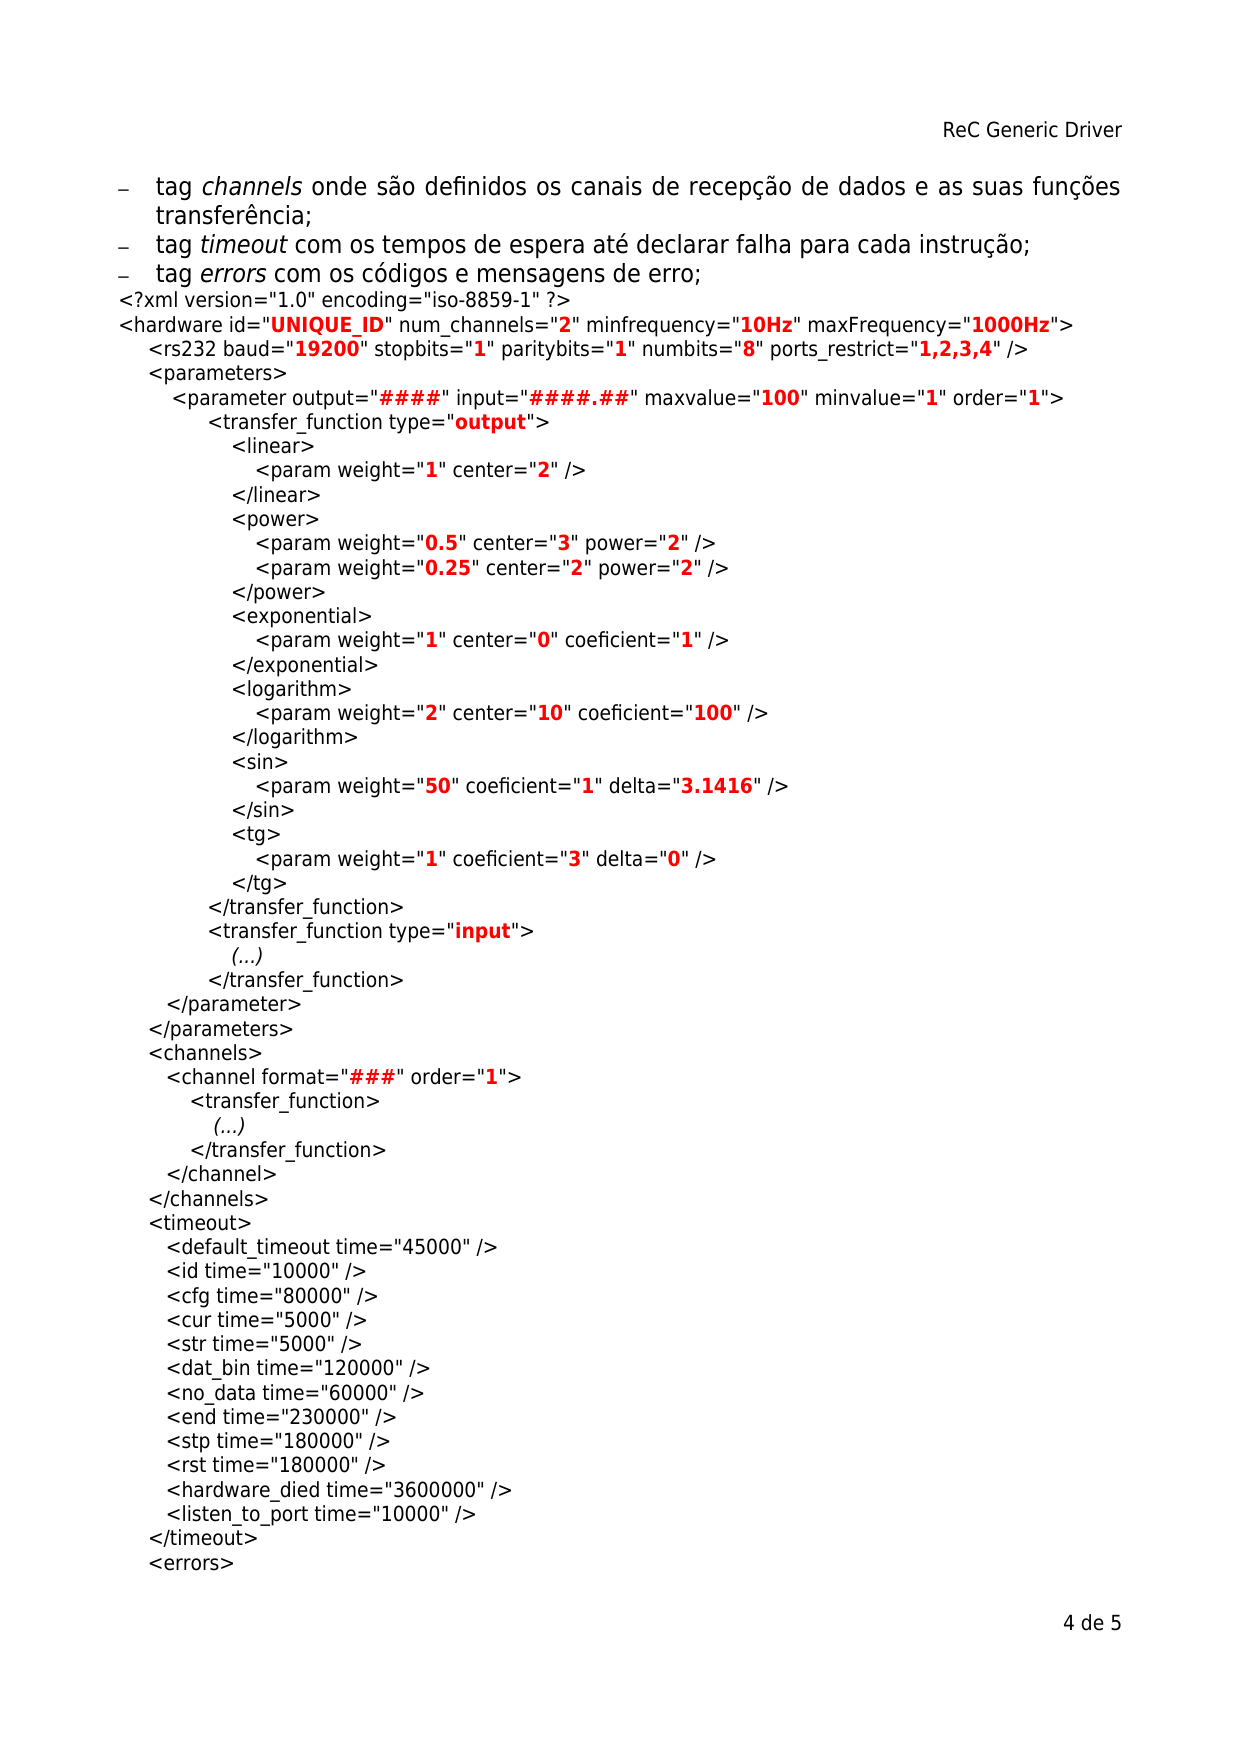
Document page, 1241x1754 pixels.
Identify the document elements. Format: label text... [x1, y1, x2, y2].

text <timeout> [118, 1211, 1122, 1235]
list tag errors com os códigos e mensagens de erro; [118, 259, 1122, 288]
text <parameter output="####" input="####.##" maxvalue="100" minvalue="1" order="1"> <transfer_function type="output"> <linear> [118, 386, 1122, 458]
text <stp time="180000" /> [118, 1429, 1122, 1453]
list tag timeout com os tempos de espera até declarar falha para cada instrução; [118, 230, 1122, 259]
text </linear> <power> [118, 483, 1122, 531]
text <no_data time="60000" /> [118, 1381, 1122, 1405]
text <id time="10000" /> [118, 1259, 1122, 1284]
text </power> <exponential> [118, 580, 1122, 628]
text <param weight="0.25" center="2" power="2" /> [118, 556, 1122, 580]
list tag channels onde são definidos os canais de recepção de dados e as suas funções transferência; [118, 172, 1122, 230]
text <str time="5000" /> [118, 1332, 1122, 1356]
text <?xml version="1.0" encoding="iso-8859-1" ?> <hardware id="UNIQUE_ID" num_channels="2" minfrequency="10Hz" maxFrequency="1000Hz"> <rs232 baud="19200" stopbits="1" paritybits="1" numbits="8" ports_restrict="1,2,3,4" /> <parameters> [118, 288, 1122, 386]
text </sin> <tg> [118, 798, 1122, 847]
text <param weight="1" center="2" /> [118, 458, 1122, 483]
text </tg> </transfer_function> <transfer_function type="input"> (...) </transfer_function> </parameter> </parameters> <channels> <channel format="###" order="1"> <transfer_function> [118, 871, 1122, 1114]
text <listen_to_port time="10000" /> [118, 1502, 1122, 1526]
text <param weight="50" coeficient="1" delta="3.1416" /> [118, 774, 1122, 798]
text <dat_bin time="120000" /> [118, 1356, 1122, 1381]
text (...) [118, 1114, 1122, 1138]
text <rst time="180000" /> [118, 1453, 1122, 1478]
text <errors> [118, 1551, 1122, 1575]
text <param weight="1" center="0" coeficient="1" /> [118, 628, 1122, 653]
text <param weight="1" coeficient="3" delta="0" /> [118, 847, 1122, 871]
text <end time="230000" /> [118, 1405, 1122, 1429]
text </timeout> [118, 1526, 1122, 1551]
text <param weight="0.5" center="3" power="2" /> [118, 531, 1122, 556]
text <param weight="2" center="10" coeficient="100" /> [118, 701, 1122, 725]
text <cur time="5000" /> [118, 1308, 1122, 1332]
text <cfg time="80000" /> [118, 1284, 1122, 1308]
text </exponential> <logarithm> [118, 653, 1122, 701]
text </transfer_function> </channel> </channels> [118, 1138, 1122, 1211]
text <hardware_died time="3600000" /> [118, 1478, 1122, 1502]
text <default_timeout time="45000" /> [118, 1235, 1122, 1259]
text </logarithm> <sin> [118, 725, 1122, 774]
